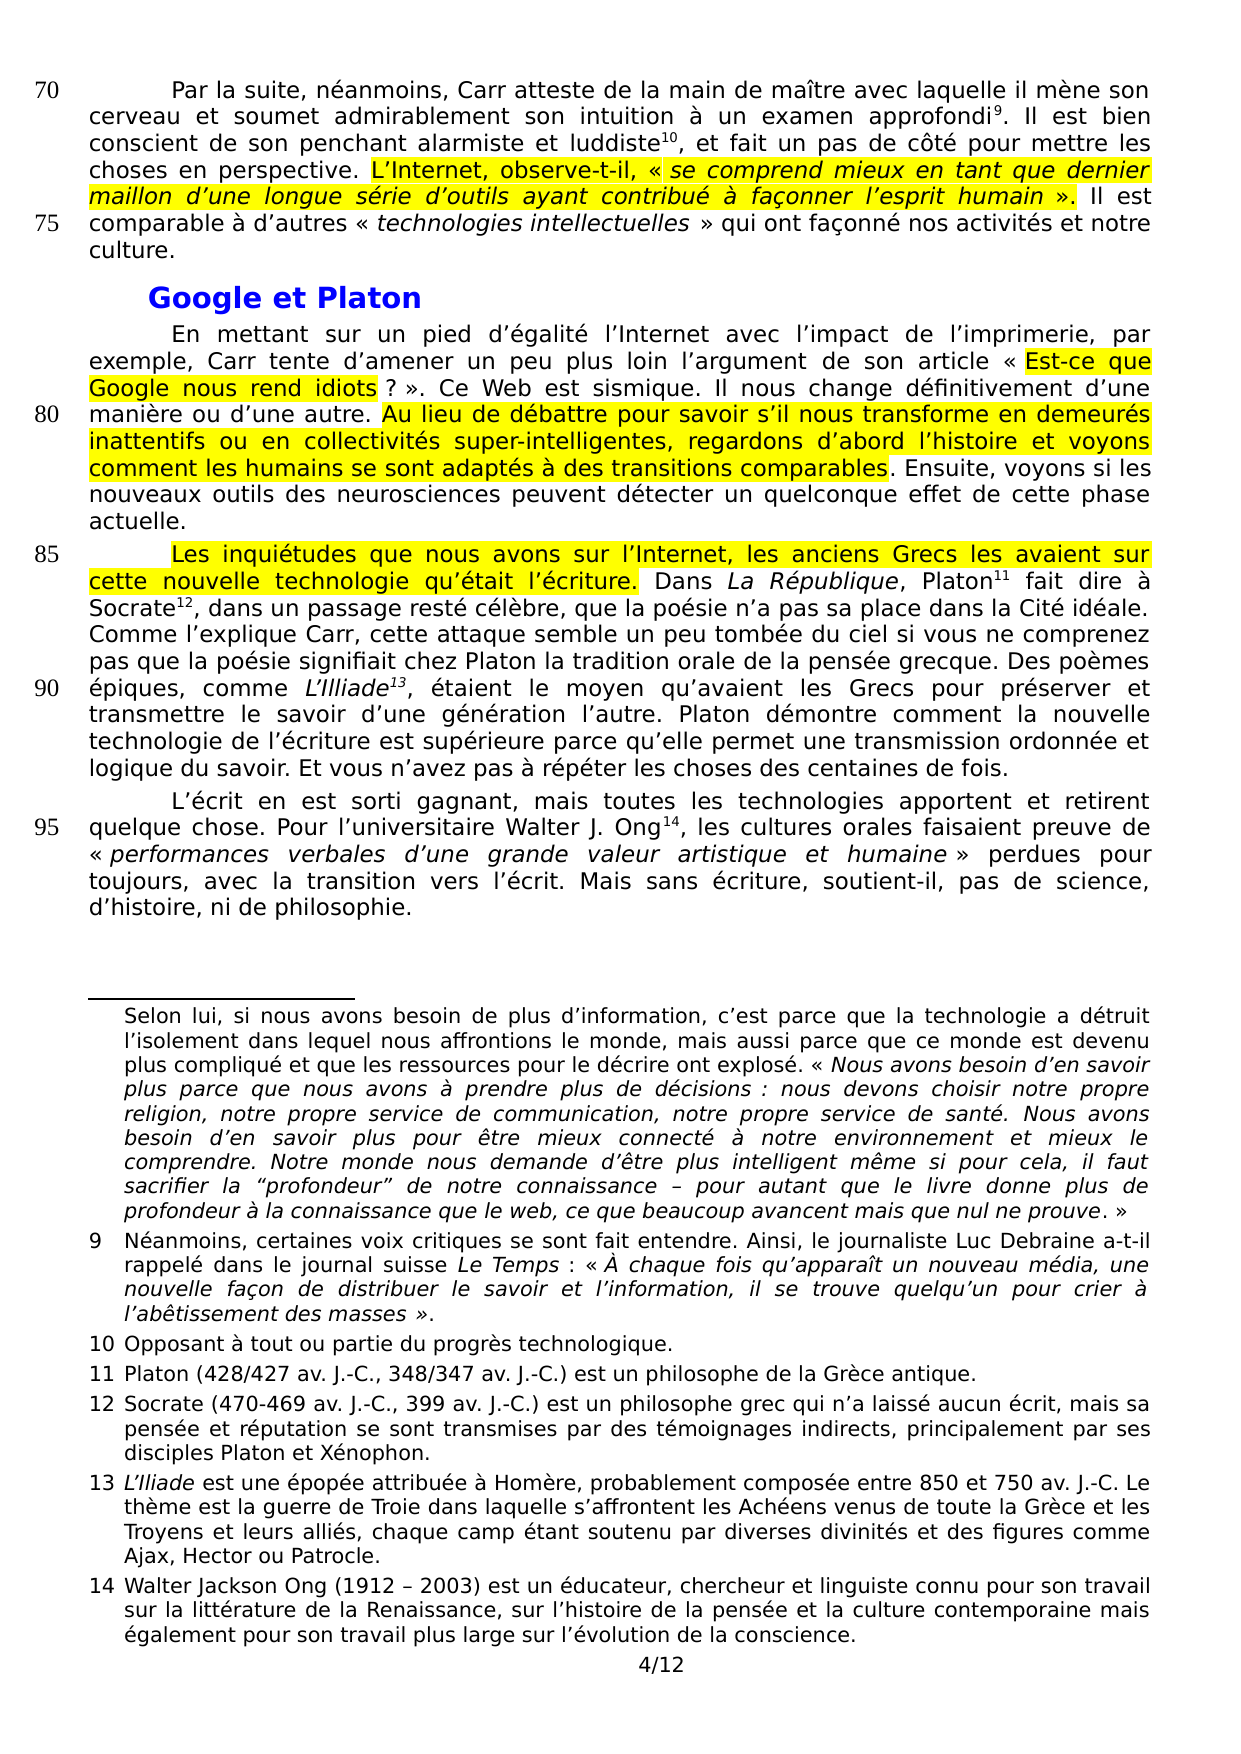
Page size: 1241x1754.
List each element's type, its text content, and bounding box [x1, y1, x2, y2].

text Néanmoins, certaines voix critiques se sont fait entendre. Ainsi, le journaliste Luc Debraine a-t-il rappelé dans le journal suisse Le Temps : « À chaque fois qu’apparaît un nouveau média, une nouvelle façon de distribuer le savoir et l’information, il se trouve quelqu’un pour crier à l’abêtissement des masses ». [88, 1229, 1152, 1326]
subtitle Google et Platon [88, 281, 1152, 315]
text En mettant sur un pied d’égalité l’Internet avec l’impact de l’imprimerie, par exemple, Carr tente d’amener un peu plus loin l’argument de son article « Est-ce que Google nous rend idiots ? ». Ce Web est sismique. Il nous change définitivement d’une manière ou d’une autre. Au lieu de débattre pour savoir s’il nous transforme en demeurés inattentifs ou en collectivités super-intelligentes, regardons d’abord l’histoire et voyons comment les humains se sont adaptés à des transitions comparables. Ensuite, voyons si les nouveaux outils des neurosciences peuvent détecter un quelconque effet de cette phase actuelle. [88, 322, 1152, 535]
text L’Iliade est une épopée attribuée à Homère, probablement composée entre 850 et 750 av. J.-C. Le thème est la guerre de Troie dans laquelle s’affrontent les Achéens venus de toute la Grèce et les Troyens et leurs alliés, chaque camp étant soutenu par diverses divinités et des figures comme Ajax, Hector ou Patrocle. [88, 1471, 1152, 1568]
text Selon lui, si nous avons besoin de plus d’information, c’est parce que la technologie a détruit l’isolement dans lequel nous affrontions le monde, mais aussi parce que ce monde est devenu plus compliqué et que les ressources pour le décrire ont explosé. « Nous avons besoin d’en savoir plus parce que nous avons à prendre plus de décisions : nous devons choisir notre propre religion, notre propre service de communication, notre propre service de santé. Nous avons besoin d’en savoir plus pour être mieux connecté à notre environnement et mieux le comprendre. Notre monde nous demande d’être plus intelligent même si pour cela, il faut sacrifier la “profondeur” de notre connaissance – pour autant que le livre donne plus de profondeur à la connaissance que le web, ce que beaucoup avancent mais que nul ne prouve. » [88, 1004, 1152, 1223]
text Socrate (470-469 av. J.-C., 399 av. J.-C.) est un philosophe grec qui n’a laissé aucun écrit, mais sa pensée et réputation se sont transmises par des témoignages indirects, principalement par ses disciples Platon et Xénophon. [88, 1392, 1152, 1465]
text Par la suite, néanmoins, Carr atteste de la main de maître avec laquelle il mène son cerveau et soumet admirablement son intuition à un examen approfondi. Il est bien conscient de son penchant alarmiste et luddiste, et fait un pas de côté pour mettre les choses en perspective. L’Internet, observe-t-il, « se comprend mieux en tant que dernier maillon d’une longue série d’outils ayant contribué à façonner l’esprit humain ». Il est comparable à d’autres « technologies intellectuelles » qui ont façonné nos activités et notre culture. [88, 77, 1152, 263]
text Les inquiétudes que nous avons sur l’Internet, les anciens Grecs les avaient sur cette nouvelle technologie qu’était l’écriture. Dans La République, Platon fait dire à Socrate, dans un passage resté célèbre, que la poésie n’a pas sa place dans la Cité idéale. Comme l’explique Carr, cette attaque semble un peu tombée du ciel si vous ne comprenez pas que la poésie signifiait chez Platon la tradition orale de la pensée grecque. Des poèmes épiques, comme L’Illiade, étaient le moyen qu’avaient les Grecs pour préserver et transmettre le savoir d’une génération l’autre. Platon démontre comment la nouvelle technologie de l’écriture est supérieure parce qu’elle permet une transmission ordonnée et logique du savoir. Et vous n’avez pas à répéter les choses des centaines de fois. [88, 541, 1152, 781]
text Opposant à tout ou partie du progrès technologique. [88, 1332, 1152, 1356]
text Walter Jackson Ong (1912 – 2003) est un éducateur, chercheur et linguiste connu pour son travail sur la littérature de la Renaissance, sur l’histoire de la pensée et la culture contemporaine mais également pour son travail plus large sur l’évolution de la conscience. [88, 1574, 1152, 1647]
text Platon (428/427 av. J.-C., 348/347 av. J.-C.) est un philosophe de la Grèce antique. [88, 1362, 1152, 1386]
text L’écrit en est sorti gagnant, mais toutes les technologies apportent et retirent quelque chose. Pour l’universitaire Walter J. Ong, les cultures orales faisaient preuve de « performances verbales d’une grande valeur artistique et humaine » perdues pour toujours, avec la transition vers l’écrit. Mais sans écriture, soutient-il, pas de science, d’histoire, ni de philosophie. [88, 788, 1152, 921]
